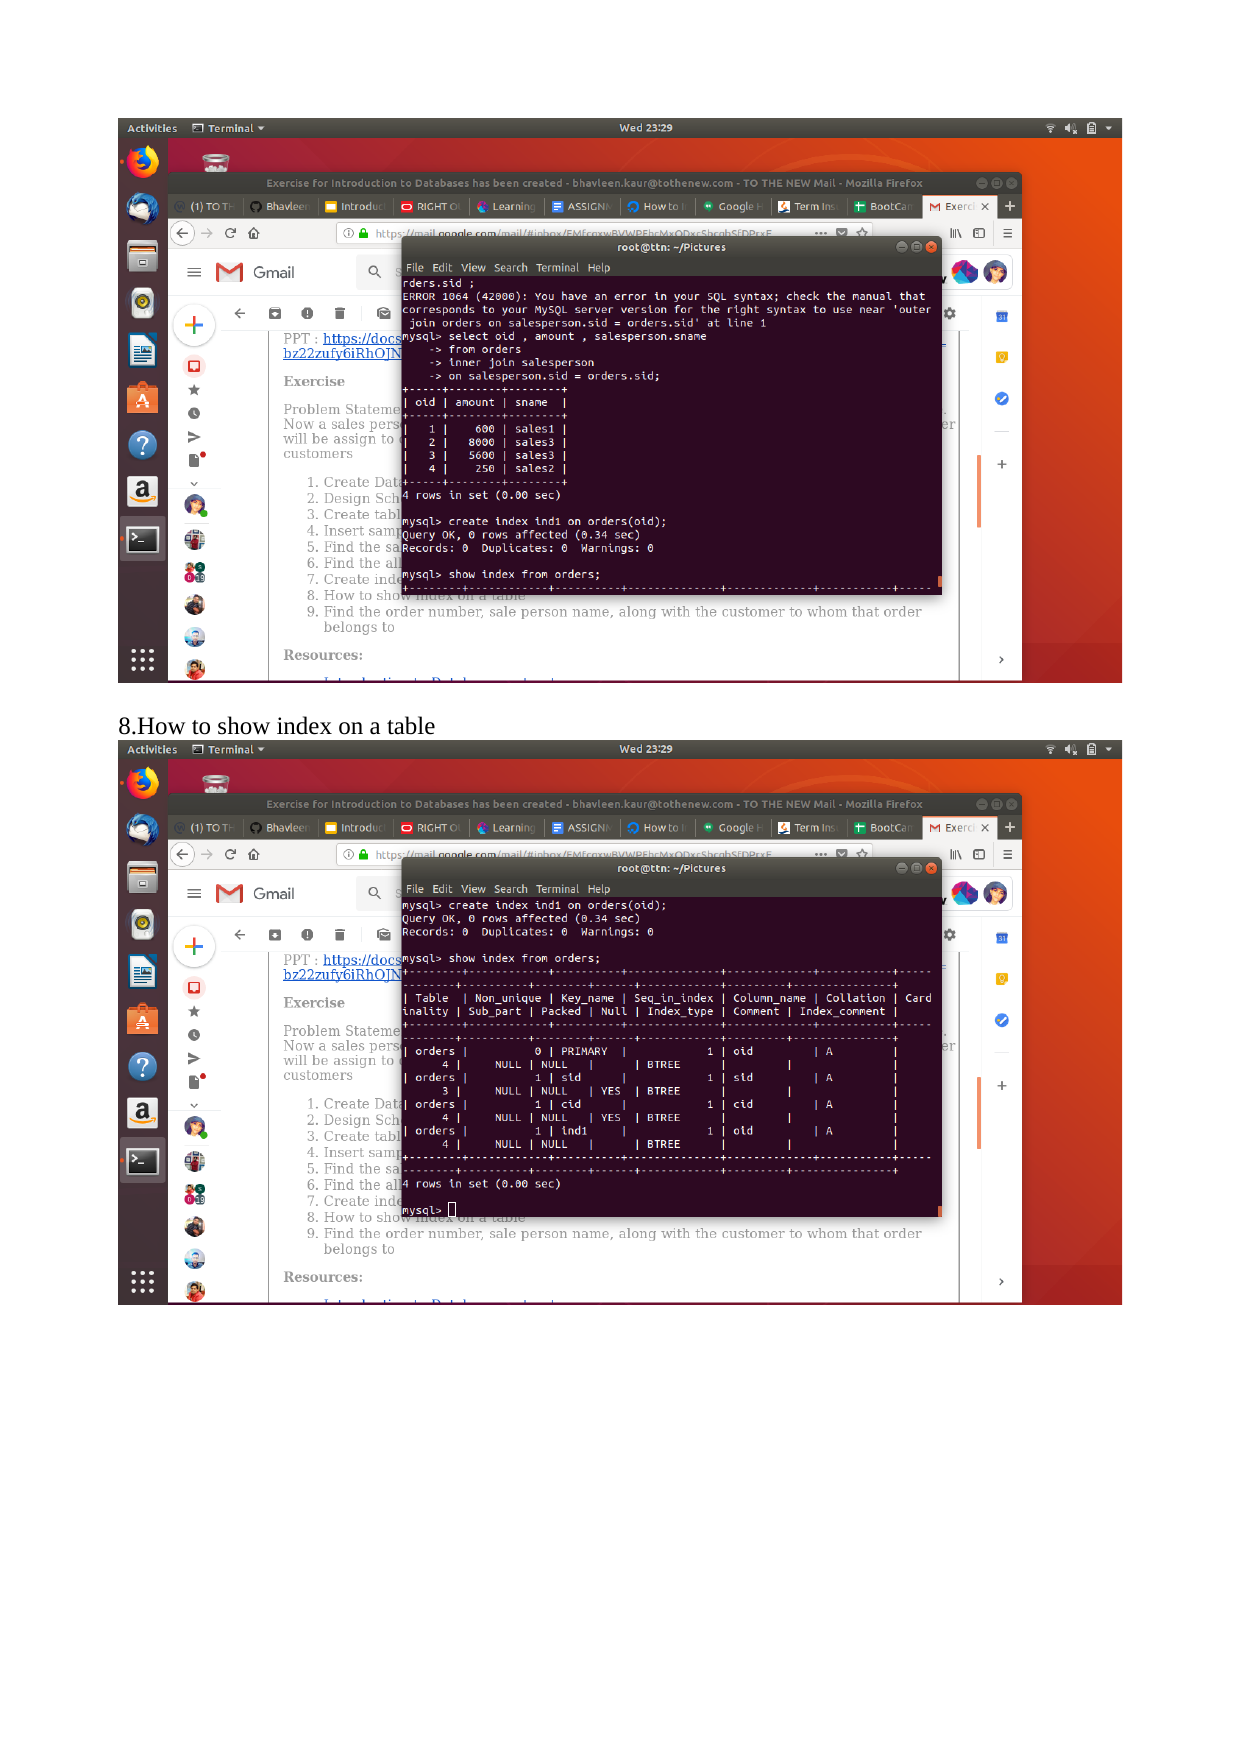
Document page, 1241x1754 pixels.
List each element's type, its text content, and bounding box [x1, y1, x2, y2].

text 8.How to show index on a table [118, 711, 1122, 740]
picture [118, 118, 1123, 683]
picture [118, 740, 1123, 1305]
